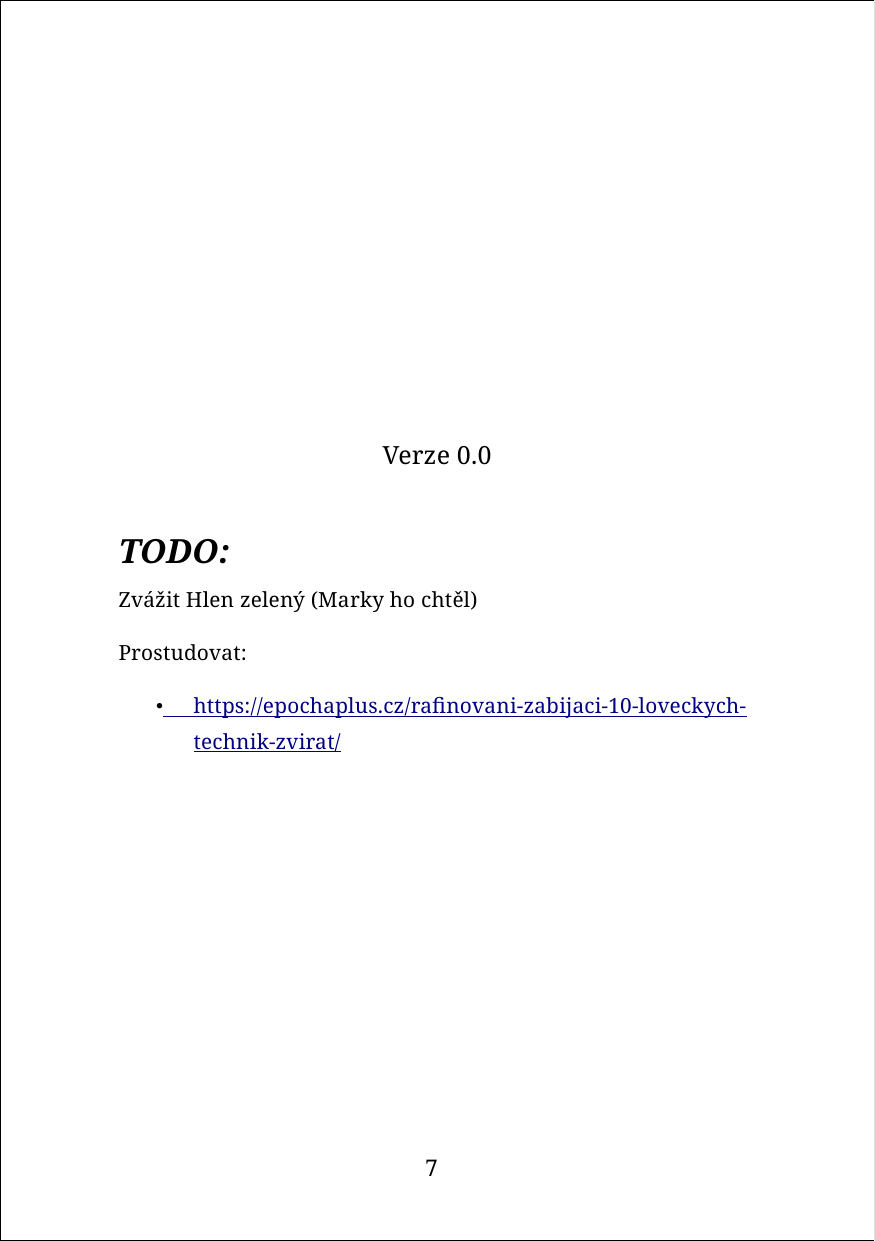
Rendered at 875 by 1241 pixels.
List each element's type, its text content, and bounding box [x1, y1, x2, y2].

list https://epochaplus.cz/rafinovani-zabijaci-10-loveckych-technik-zvirat/ [156, 691, 756, 755]
text Verze 0.0 [118, 438, 756, 472]
text Zvážit Hlen zelený (Marky ho chtěl) [118, 585, 756, 613]
subtitle TODO: [118, 528, 756, 573]
text Prostudovat: [118, 638, 756, 667]
